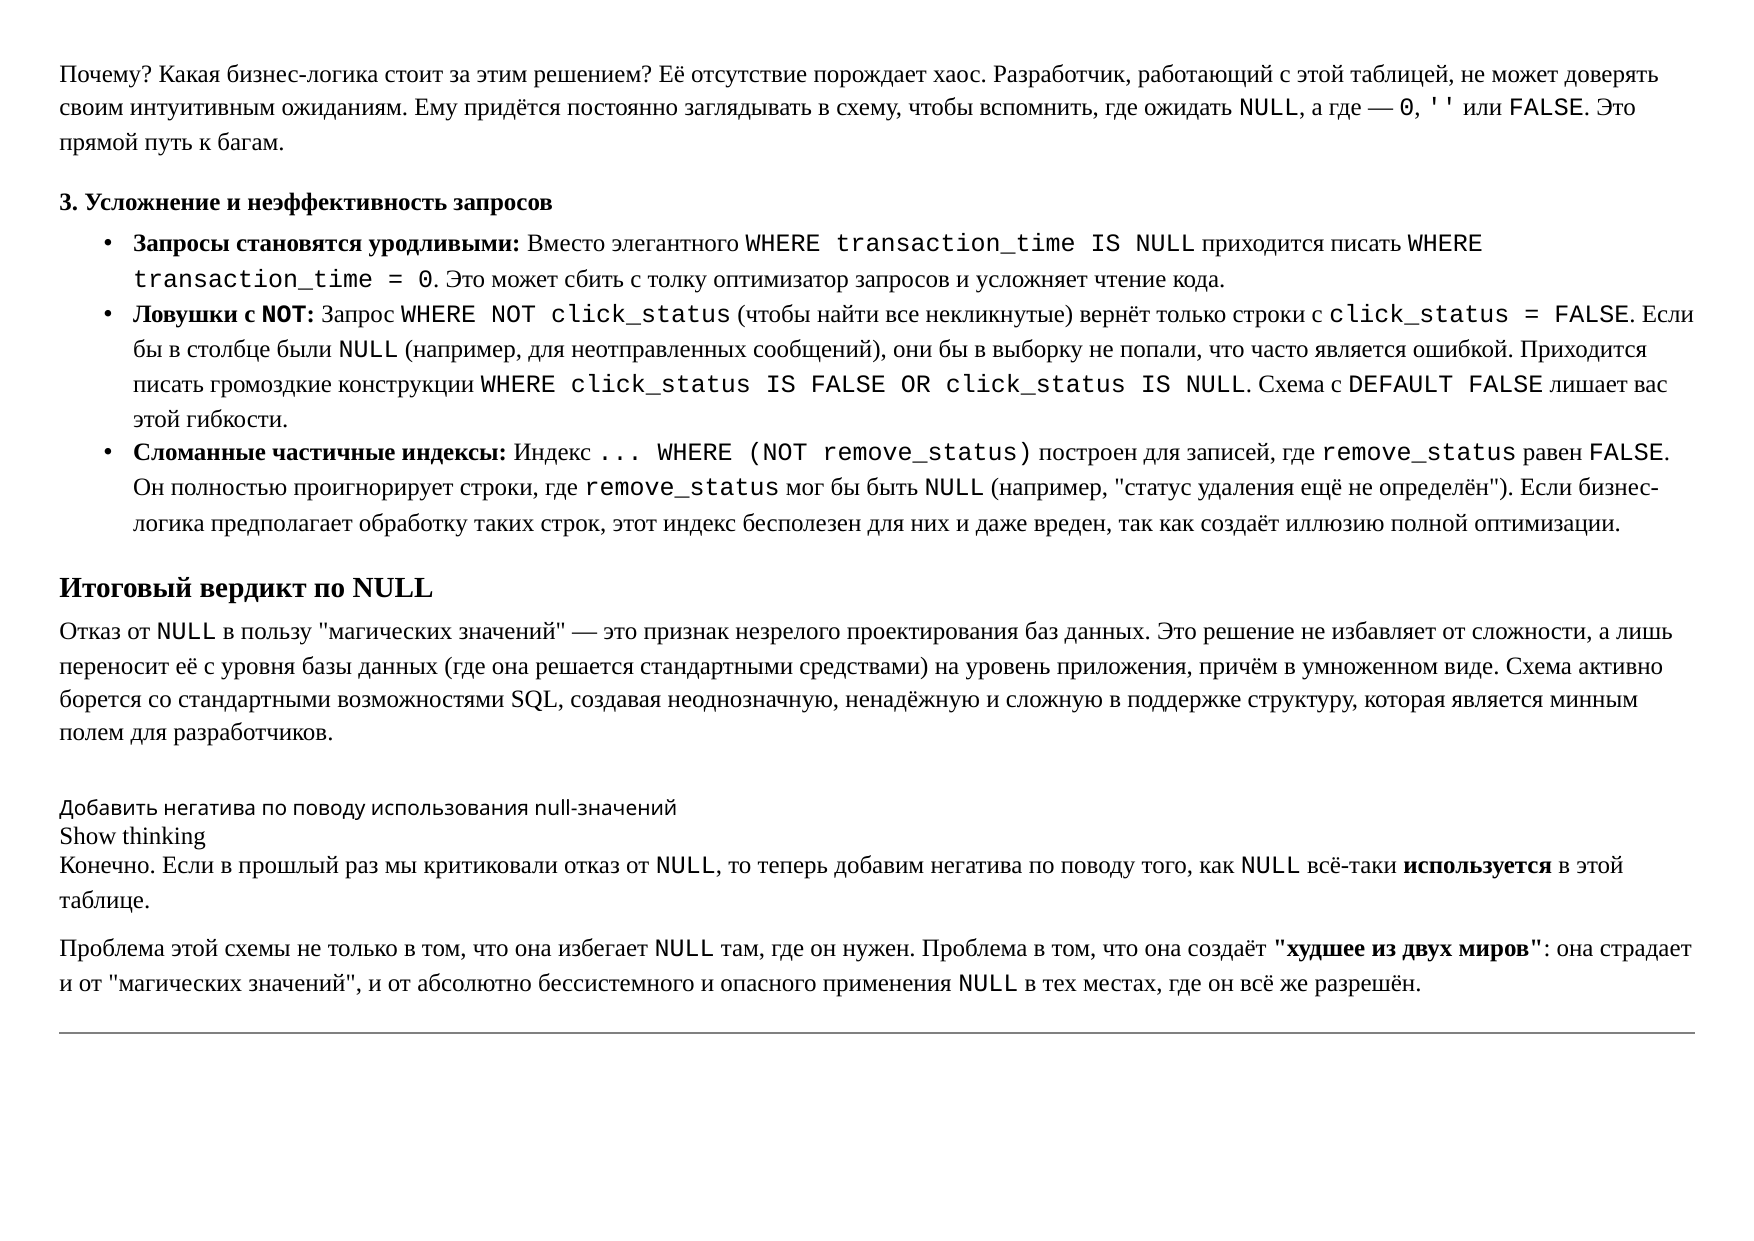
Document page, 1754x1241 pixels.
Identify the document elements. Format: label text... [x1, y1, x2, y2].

text Почему? Какая бизнес-логика стоит за этим решением? Её отсутствие порождает хаос. Разработчик, работающий с этой таблицей, не может доверять своим интуитивным ожиданиям. Ему придётся постоянно заглядывать в схему, чтобы вспомнить, где ожидать NULL, а где — 0, '' или FALSE. Это прямой путь к багам. [59, 59, 1695, 156]
list Сломанные частичные индексы: Индекс ... WHERE (NOT remove_status) построен для записей, где remove_status равен FALSE. Он полностью проигнорирует строки, где remove_status мог бы быть NULL (например, "статус удаления ещё не определён"). Если бизнес-логика предполагает обработку таких строк, этот индекс бесполезен для них и даже вреден, так как создаёт иллюзию полной оптимизации. [103, 437, 1695, 536]
subtitle 3. Усложнение и неэффективность запросов [59, 187, 1695, 216]
subtitle Итоговый вердикт по NULL [59, 570, 1695, 603]
text Добавить негатива по поводу использования null-значений [59, 793, 1695, 821]
text Проблема этой схемы не только в том, что она избегает NULL там, где он нужен. Проблема в том, что она создаёт "худшее из двух миров": она страдает и от "магических значений", и от абсолютно бессистемного и опасного применения NULL в тех местах, где он всё же разрешён. [59, 933, 1695, 999]
list Запросы становятся уродливыми: Вместо элегантного WHERE transaction_time IS NULL приходится писать WHERE transaction_time = 0. Это может сбить с толку оптимизатор запросов и усложняет чтение кода. [103, 228, 1695, 294]
list Ловушки с NOT: Запрос WHERE NOT click_status (чтобы найти все некликнутые) вернёт только строки с click_status = FALSE. Если бы в столбце были NULL (например, для неотправленных сообщений), они бы в выборку не попали, что часто является ошибкой. Приходится писать громоздкие конструкции WHERE click_status IS FALSE OR click_status IS NULL. Схема с DEFAULT FALSE лишает вас этой гибкости. [103, 299, 1695, 433]
text Show thinking [59, 821, 1695, 850]
text Конечно. Если в прошлый раз мы критиковали отказ от NULL, то теперь добавим негатива по поводу того, как NULL всё-таки используется в этой таблице. [59, 850, 1695, 914]
text Отказ от NULL в пользу "магических значений" — это признак незрелого проектирования баз данных. Это решение не избавляет от сложности, а лишь переносит её с уровня базы данных (где она решается стандартными средствами) на уровень приложения, причём в умноженном виде. Схема активно борется со стандартными возможностями SQL, создавая неоднозначную, ненадёжную и сложную в поддержке структуру, которая является минным полем для разработчиков. [59, 616, 1695, 746]
